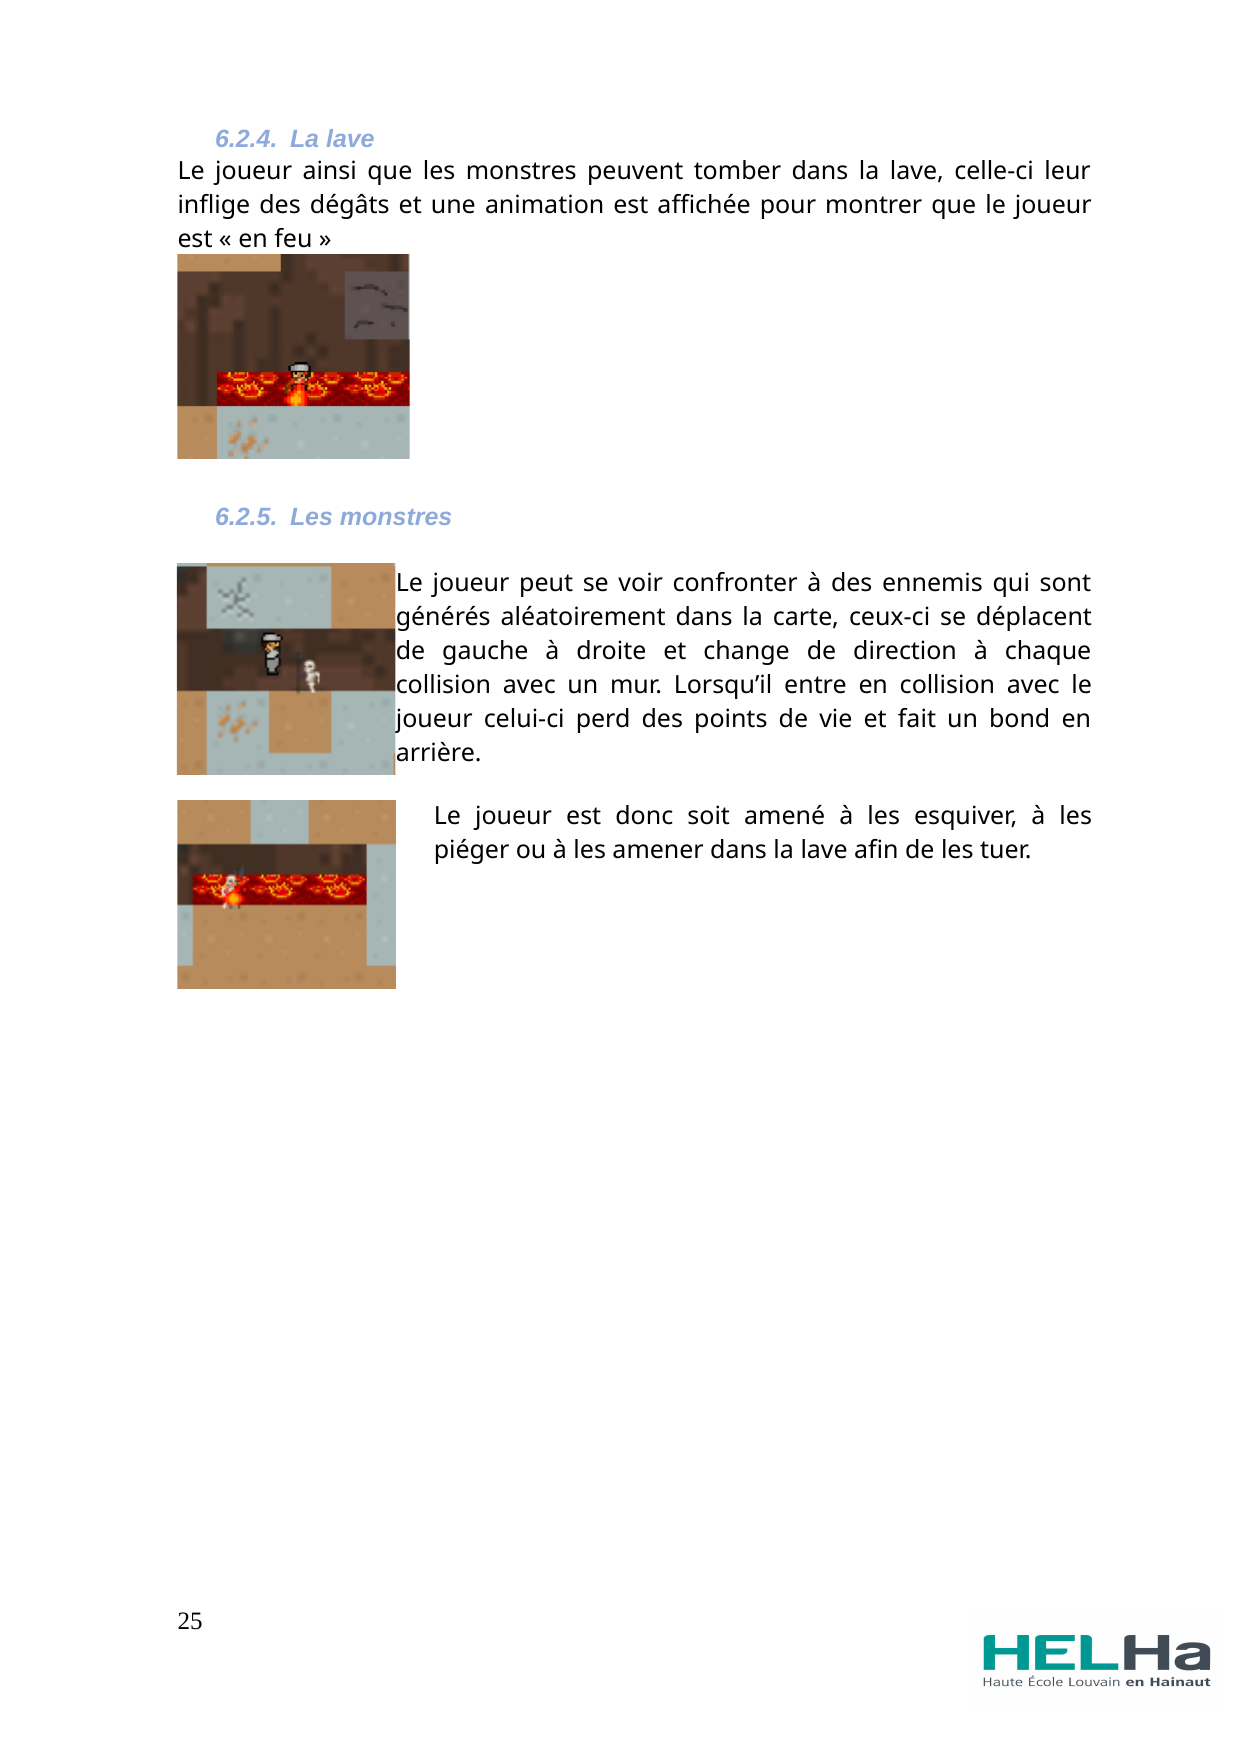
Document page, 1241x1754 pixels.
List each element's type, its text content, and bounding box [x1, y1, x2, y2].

list Les monstres [215, 502, 1092, 530]
text Le joueur est donc soit amené à les esquiver, à les piéger ou à les amener dans la lave afin de les tuer. [215, 798, 1092, 866]
text Le joueur peut se voir confronter à des ennemis qui sont générés aléatoirement dans la carte, ceux-ci se déplacent de gauche à droite et change de direction à chaque collision avec un mur. Lorsqu’il entre en collision avec le joueur celui-ci perd des points de vie et fait un bond en arrière. [396, 564, 1092, 769]
list La lave [215, 124, 1092, 152]
text Le joueur ainsi que les monstres peuvent tomber dans la lave, celle-ci leur inflige des dégâts et une animation est affichée pour montrer que le joueur est « en feu » [177, 152, 1092, 254]
